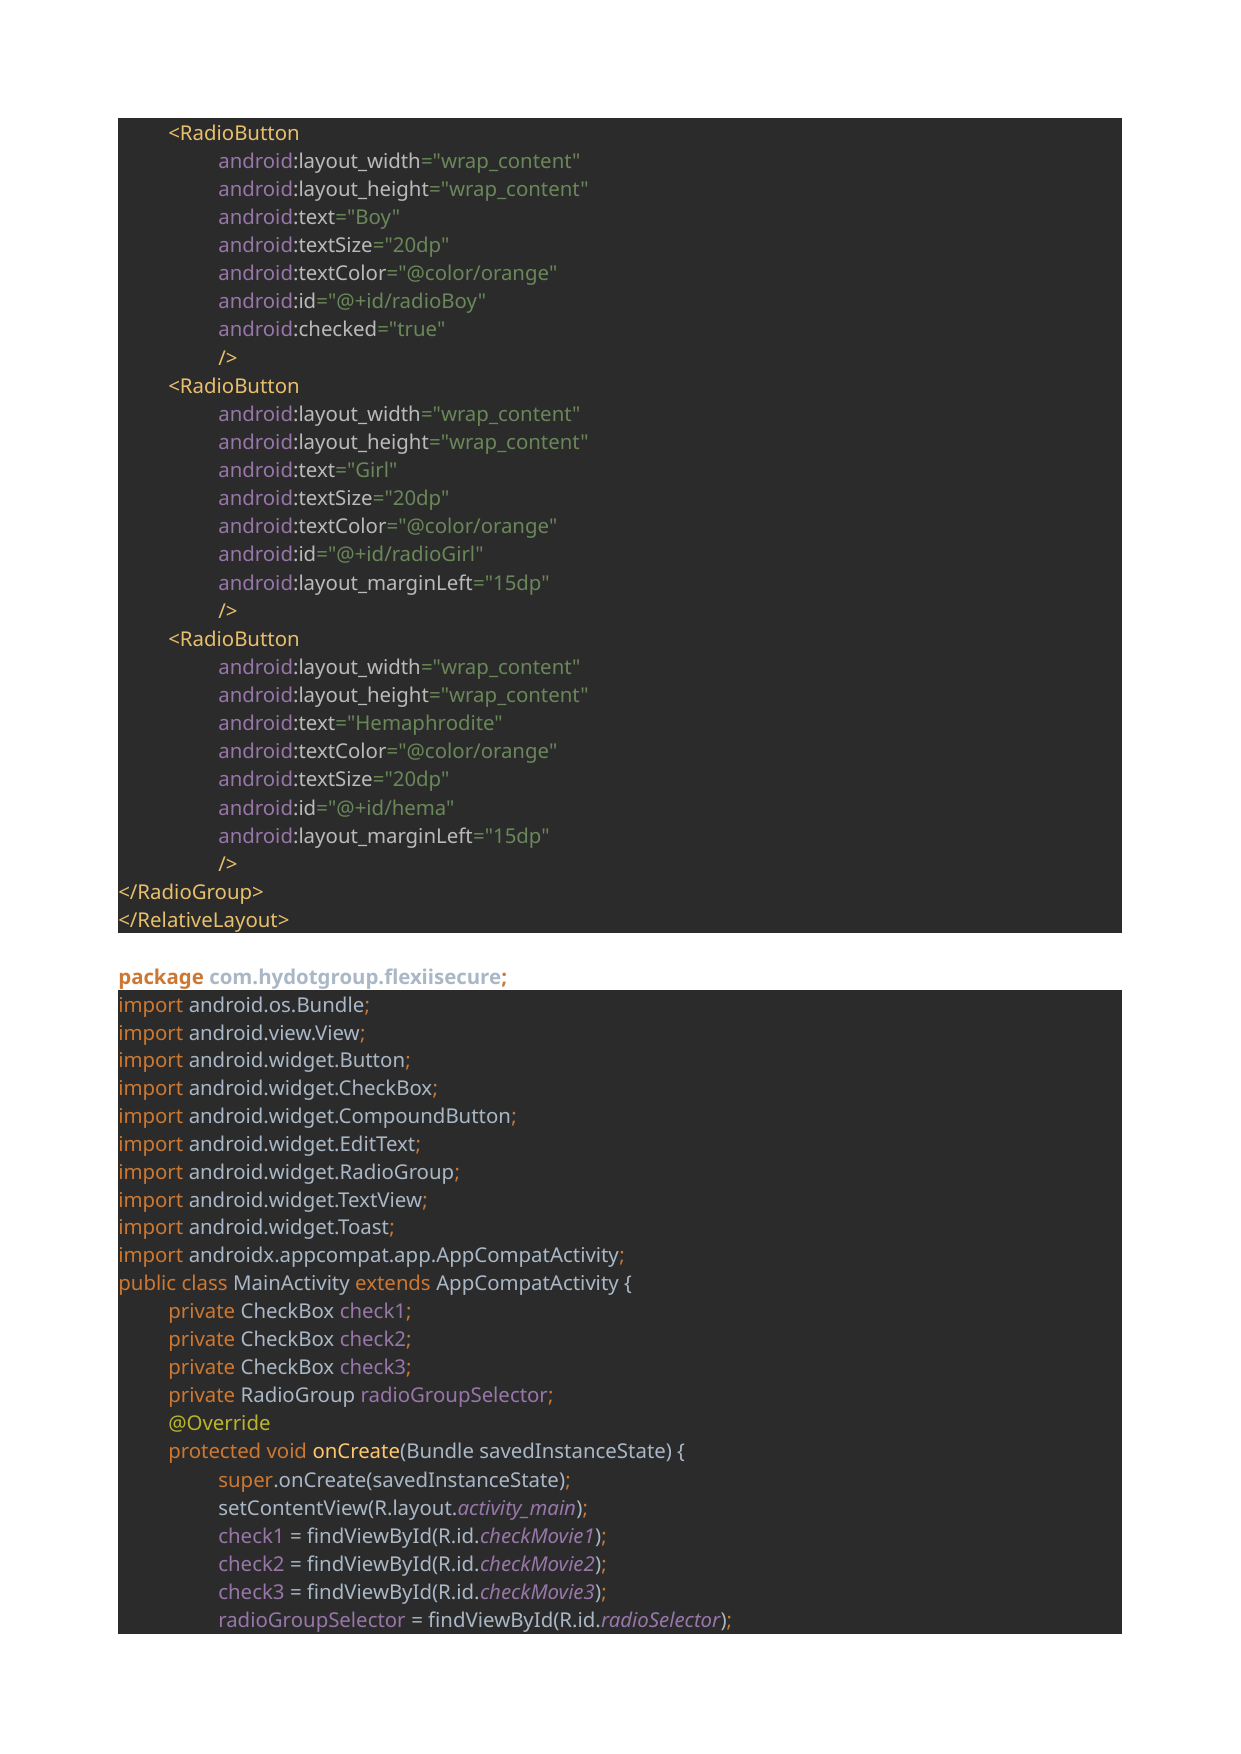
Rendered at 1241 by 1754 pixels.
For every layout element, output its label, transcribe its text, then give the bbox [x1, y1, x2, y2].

text android:layout_height="wrap_content" [118, 427, 1122, 456]
text <RadioButton [118, 371, 1122, 399]
text import android.widget.RadioGroup; [118, 1157, 1122, 1185]
text /> [118, 596, 1122, 624]
text import android.view.View; [118, 1018, 1122, 1046]
text package com.hydotgroup.flexiisecure; [118, 963, 1122, 990]
text android:textColor="@color/orange" [118, 737, 1122, 765]
text import android.widget.CompoundButton; [118, 1102, 1122, 1129]
text protected void onCreate(Bundle savedInstanceState) { [118, 1437, 1122, 1465]
text android:text="Boy" [118, 202, 1122, 231]
text android:id="@+id/hema" [118, 793, 1122, 821]
text android:id="@+id/radioGirl" [118, 540, 1122, 568]
text public class MainActivity extends AppCompatActivity { [118, 1268, 1122, 1296]
text private CheckBox check2; [118, 1324, 1122, 1353]
text radioGroupSelector = findViewById(R.id.radioSelector); [118, 1606, 1122, 1634]
text <RadioButton [118, 624, 1122, 652]
text private CheckBox check3; [118, 1353, 1122, 1381]
text import android.widget.Toast; [118, 1213, 1122, 1241]
text import androidx.appcompat.app.AppCompatActivity; [118, 1241, 1122, 1268]
text /> [118, 343, 1122, 371]
text android:layout_width="wrap_content" [118, 652, 1122, 681]
text android:checked="true" [118, 315, 1122, 343]
text import android.widget.Button; [118, 1046, 1122, 1074]
text /> [118, 849, 1122, 877]
text check3 = findViewById(R.id.checkMovie3); [118, 1578, 1122, 1606]
text android:text="Girl" [118, 456, 1122, 484]
text @Override [118, 1409, 1122, 1437]
text import android.widget.CheckBox; [118, 1074, 1122, 1102]
text android:layout_height="wrap_content" [118, 174, 1122, 202]
text android:layout_height="wrap_content" [118, 681, 1122, 709]
text private CheckBox check1; [118, 1296, 1122, 1324]
text </RelativeLayout> [118, 905, 1122, 933]
text super.onCreate(savedInstanceState); [118, 1465, 1122, 1493]
text import android.os.Bundle; [118, 990, 1122, 1018]
text android:textColor="@color/orange" [118, 259, 1122, 287]
text check1 = findViewById(R.id.checkMovie1); [118, 1521, 1122, 1549]
text android:text="Hemaphrodite" [118, 709, 1122, 737]
text setContentView(R.layout.activity_main); [118, 1493, 1122, 1521]
text private RadioGroup radioGroupSelector; [118, 1381, 1122, 1409]
text android:layout_marginLeft="15dp" [118, 568, 1122, 596]
text <RadioButton [118, 118, 1122, 146]
text import android.widget.EditText; [118, 1129, 1122, 1157]
text android:id="@+id/radioBoy" [118, 287, 1122, 315]
text android:layout_marginLeft="15dp" [118, 821, 1122, 849]
text </RadioGroup> [118, 877, 1122, 905]
text android:textSize="20dp" [118, 231, 1122, 259]
text android:textColor="@color/orange" [118, 512, 1122, 540]
text android:textSize="20dp" [118, 484, 1122, 512]
text check2 = findViewById(R.id.checkMovie2); [118, 1549, 1122, 1578]
text android:layout_width="wrap_content" [118, 146, 1122, 174]
text import android.widget.TextView; [118, 1185, 1122, 1213]
text android:layout_width="wrap_content" [118, 399, 1122, 427]
text android:textSize="20dp" [118, 765, 1122, 793]
